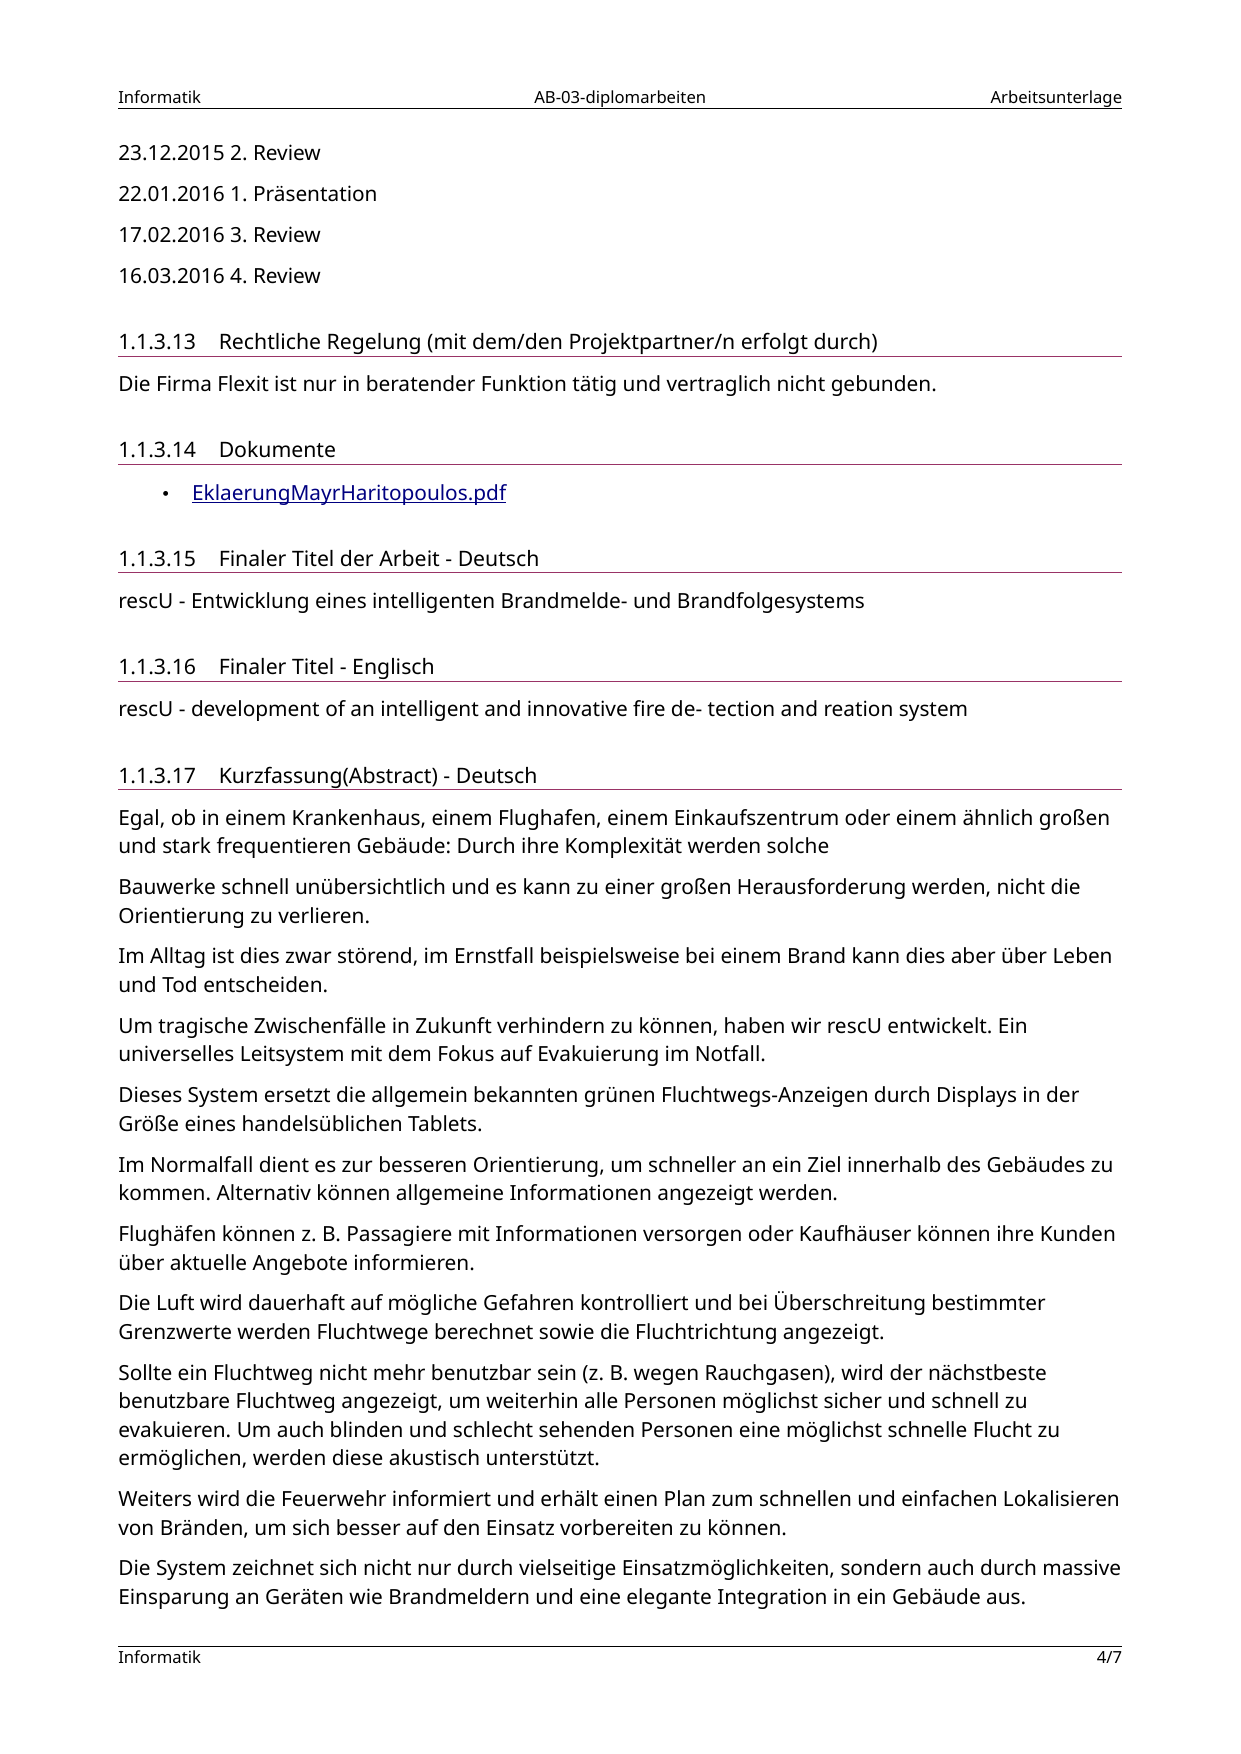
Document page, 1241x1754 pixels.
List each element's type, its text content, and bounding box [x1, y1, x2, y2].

subtitle Rechtliche Regelung (mit dem/den Projektpartner/n erfolgt durch) [118, 327, 1122, 356]
text Im Normalfall dient es zur besseren Orientierung, um schneller an ein Ziel innerhalb des Gebäudes zu kommen. Alternativ können allgemeine Informationen angezeigt werden. [118, 1150, 1122, 1207]
text Weiters wird die Feuerwehr informiert und erhält einen Plan zum schnellen und einfachen Lokalisieren von Bränden, um sich besser auf den Einsatz vorbereiten zu können. [118, 1484, 1122, 1541]
text rescU - Entwicklung eines intelligenten Brandmelde- und Brandfolgesystems [118, 586, 1122, 614]
list EklaerungMayrHaritopoulos.pdf [162, 478, 1122, 506]
text Sollte ein Fluchtweg nicht mehr benutzbar sein (z. B. wegen Rauchgasen), wird der nächstbeste benutzbare Fluchtweg angezeigt, um weiterhin alle Personen möglichst sicher und schnell zu evakuieren. Um auch blinden und schlecht sehenden Personen eine möglichst schnelle Flucht zu ermöglichen, werden diese akustisch unterstützt. [118, 1358, 1122, 1472]
text Die System zeichnet sich nicht nur durch vielseitige Einsatzmöglichkeiten, sondern auch durch massive Einsparung an Geräten wie Brandmeldern und eine elegante Integration in ein Gebäude aus. [118, 1553, 1122, 1610]
text Bauwerke schnell unübersichtlich und es kann zu einer großen Herausforderung werden, nicht die Orientierung zu verlieren. [118, 872, 1122, 929]
text 17.02.2016 3. Review [118, 220, 1122, 248]
text 16.03.2016 4. Review [118, 261, 1122, 289]
text Um tragische Zwischenfälle in Zukunft verhindern zu können, haben wir rescU entwickelt. Ein universelles Leitsystem mit dem Fokus auf Evakuierung im Notfall. [118, 1011, 1122, 1068]
text 22.01.2016 1. Präsentation [118, 179, 1122, 207]
text Im Alltag ist dies zwar störend, im Ernstfall beispielsweise bei einem Brand kann dies aber über Leben und Tod entscheiden. [118, 942, 1122, 998]
subtitle Kurzfassung(Abstract) - Deutsch [118, 760, 1122, 789]
text rescU - development of an intelligent and innovative fire de- tection and reation system [118, 694, 1122, 723]
subtitle Finaler Titel der Arbeit - Deutsch [118, 543, 1122, 572]
text Dieses System ersetzt die allgemein bekannten grünen Fluchtwegs-Anzeigen durch Displays in der Größe eines handelsüblichen Tablets. [118, 1080, 1122, 1137]
text Die Firma Flexit ist nur in beratender Funktion tätig und vertraglich nicht gebunden. [118, 369, 1122, 398]
text Egal, ob in einem Krankenhaus, einem Flughafen, einem Einkaufszentrum oder einem ähnlich großen und stark frequentieren Gebäude: Durch ihre Komplexität werden solche [118, 803, 1122, 860]
text 23.12.2015 2. Review [118, 138, 1122, 166]
subtitle Dokumente [118, 435, 1122, 464]
subtitle Finaler Titel - Englisch [118, 652, 1122, 681]
text Die Luft wird dauerhaft auf mögliche Gefahren kontrolliert und bei Überschreitung bestimmter Grenzwerte werden Fluchtwege berechnet sowie die Fluchtrichtung angezeigt. [118, 1288, 1122, 1345]
text Flughäfen können z. B. Passagiere mit Informationen versorgen oder Kaufhäuser können ihre Kunden über aktuelle Angebote informieren. [118, 1219, 1122, 1276]
